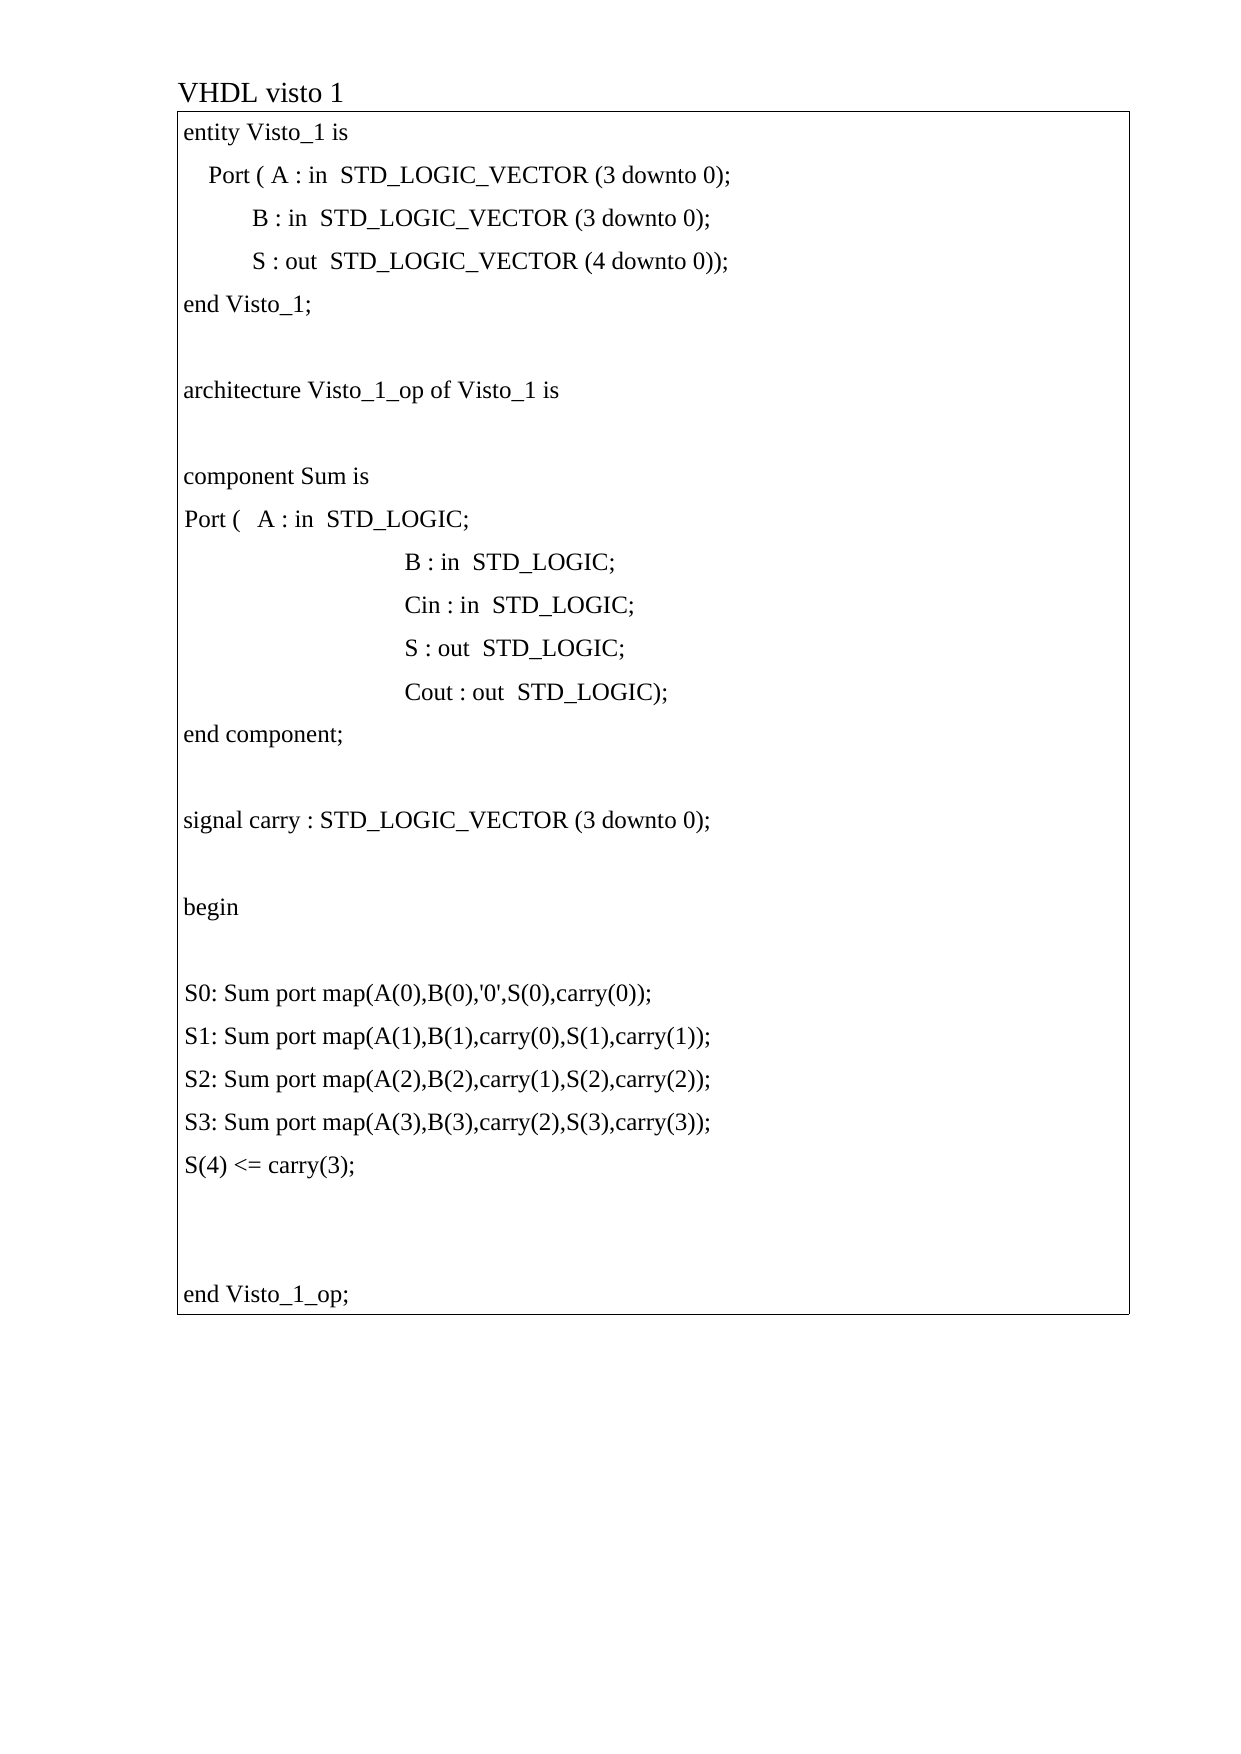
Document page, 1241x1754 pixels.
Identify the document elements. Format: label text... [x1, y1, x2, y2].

table_header entity Visto_1 is Port ( A : in STD_LOGIC_VECTOR (3 downto 0); B : in STD_LOGIC_VECTOR (3 downto 0); S : out STD_LOGIC_VECTOR (4 downto 0)); end Visto_1; architecture Visto_1_op of Visto_1 is component Sum is Port ( A : in STD_LOGIC; B : in STD_LOGIC; Cin : in STD_LOGIC; S : out STD_LOGIC; Cout : out STD_LOGIC); end component; signal carry : STD_LOGIC_VECTOR (3 downto 0); begin S0: Sum port map(A(0),B(0),'0',S(0),carry(0)); S1: Sum port map(A(1),B(1),carry(0),S(1),carry(1)); S2: Sum port map(A(2),B(2),carry(1),S(2),carry(2)); S3: Sum port map(A(3),B(3),carry(2),S(3),carry(3)); S(4) <= carry(3); end Visto_1_op; [178, 112, 1129, 1314]
text VHDL visto 1 [177, 75, 1129, 108]
